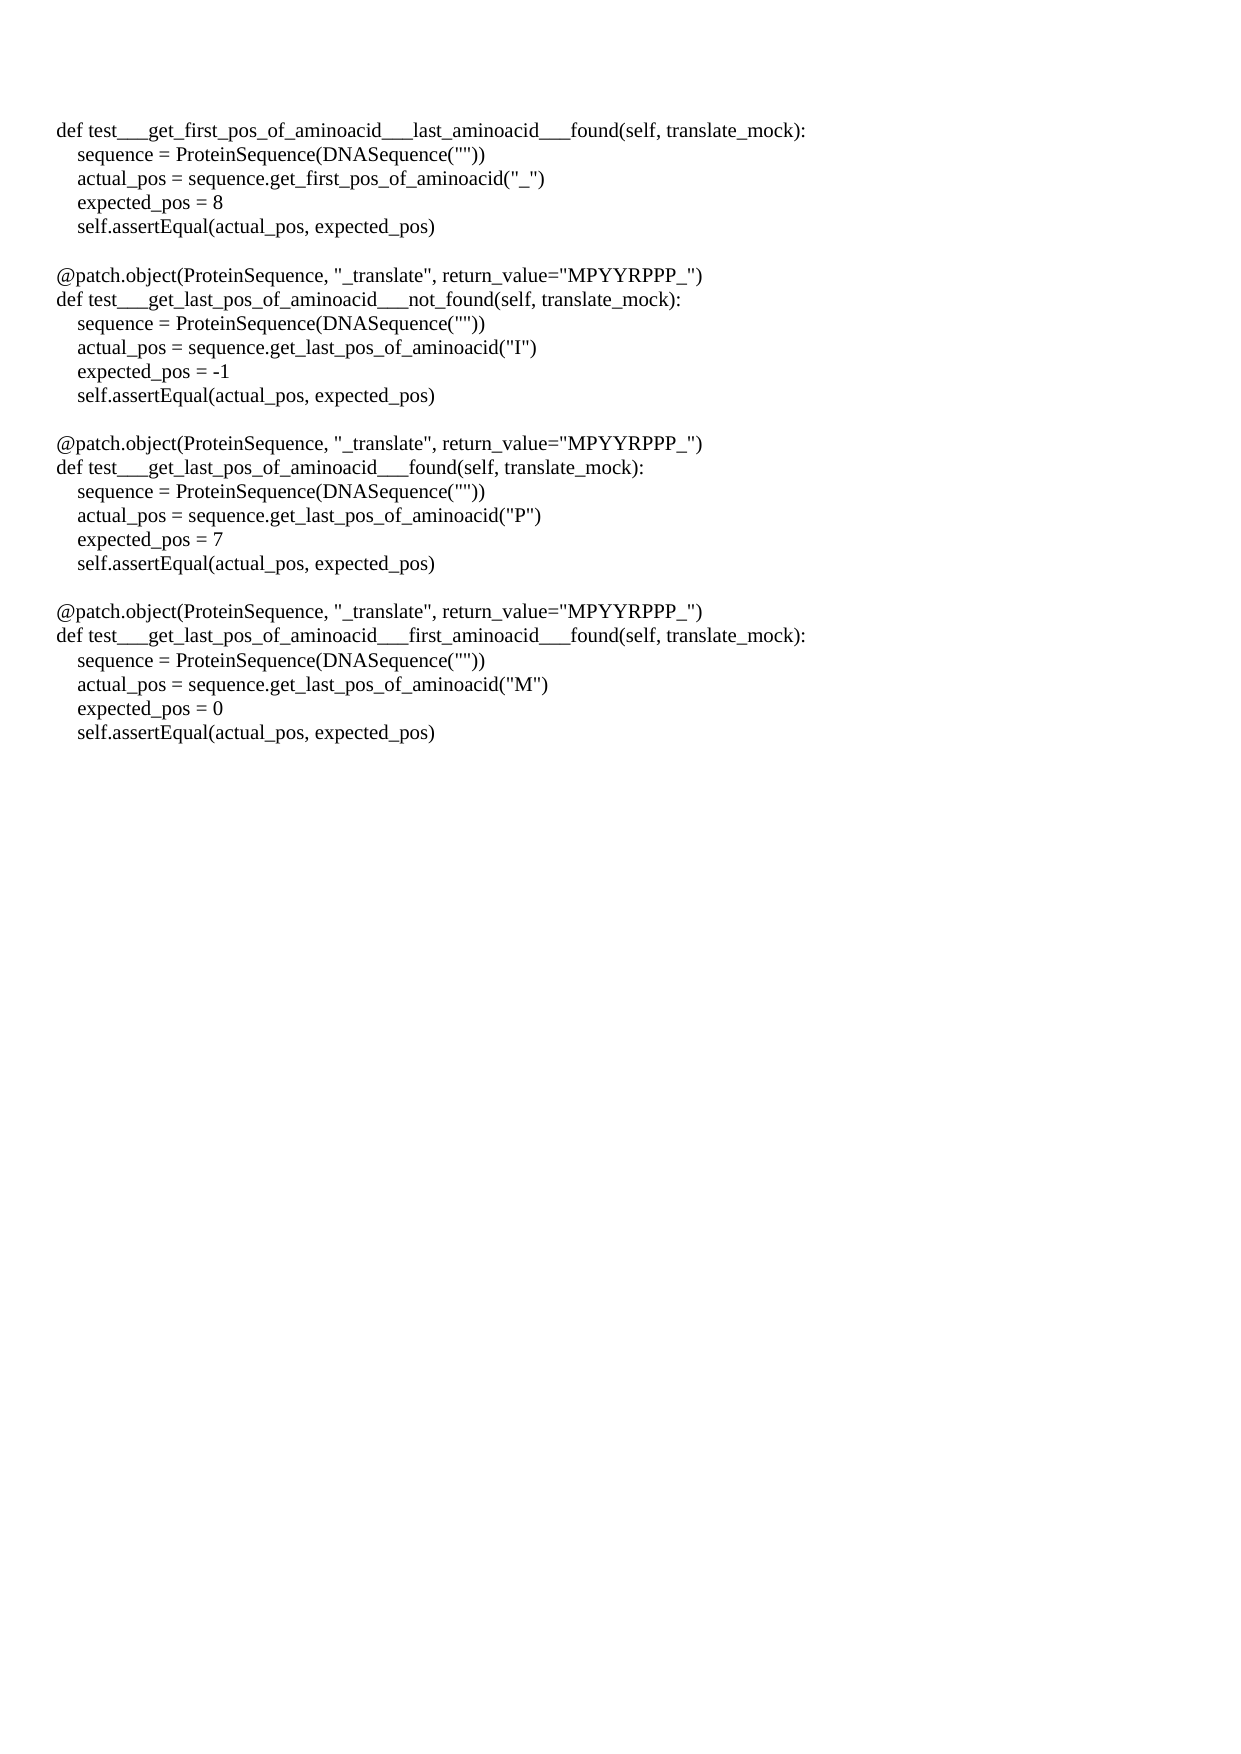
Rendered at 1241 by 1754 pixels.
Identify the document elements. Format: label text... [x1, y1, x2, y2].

text @patch.object(ProteinSequence, "_translate", return_value="MPYYRPPP_") [35, 599, 1199, 623]
text sequence = ProteinSequence(DNASequence("")) [35, 647, 1199, 672]
text self.assertEqual(actual_pos, expected_pos) [35, 720, 1199, 744]
text def test___get_last_pos_of_aminoacid___first_aminoacid___found(self, translate_mock): [35, 623, 1199, 647]
text def test___get_first_pos_of_aminoacid___last_aminoacid___found(self, translate_mock): [35, 118, 1199, 142]
text self.assertEqual(actual_pos, expected_pos) [35, 214, 1199, 238]
text @patch.object(ProteinSequence, "_translate", return_value="MPYYRPPP_") [35, 262, 1199, 287]
text actual_pos = sequence.get_first_pos_of_aminoacid("_") [35, 166, 1199, 190]
text @patch.object(ProteinSequence, "_translate", return_value="MPYYRPPP_") [35, 431, 1199, 455]
text def test___get_last_pos_of_aminoacid___not_found(self, translate_mock): [35, 287, 1199, 311]
text sequence = ProteinSequence(DNASequence("")) [35, 311, 1199, 335]
text expected_pos = 0 [35, 696, 1199, 720]
text self.assertEqual(actual_pos, expected_pos) [35, 551, 1199, 575]
text actual_pos = sequence.get_last_pos_of_aminoacid("I") [35, 335, 1199, 359]
text actual_pos = sequence.get_last_pos_of_aminoacid("M") [35, 672, 1199, 696]
text sequence = ProteinSequence(DNASequence("")) [35, 142, 1199, 166]
text expected_pos = 8 [35, 190, 1199, 214]
text expected_pos = -1 [35, 359, 1199, 383]
text expected_pos = 7 [35, 527, 1199, 551]
text self.assertEqual(actual_pos, expected_pos) [35, 383, 1199, 407]
text actual_pos = sequence.get_last_pos_of_aminoacid("P") [35, 503, 1199, 527]
text sequence = ProteinSequence(DNASequence("")) [35, 479, 1199, 503]
text def test___get_last_pos_of_aminoacid___found(self, translate_mock): [35, 455, 1199, 479]
